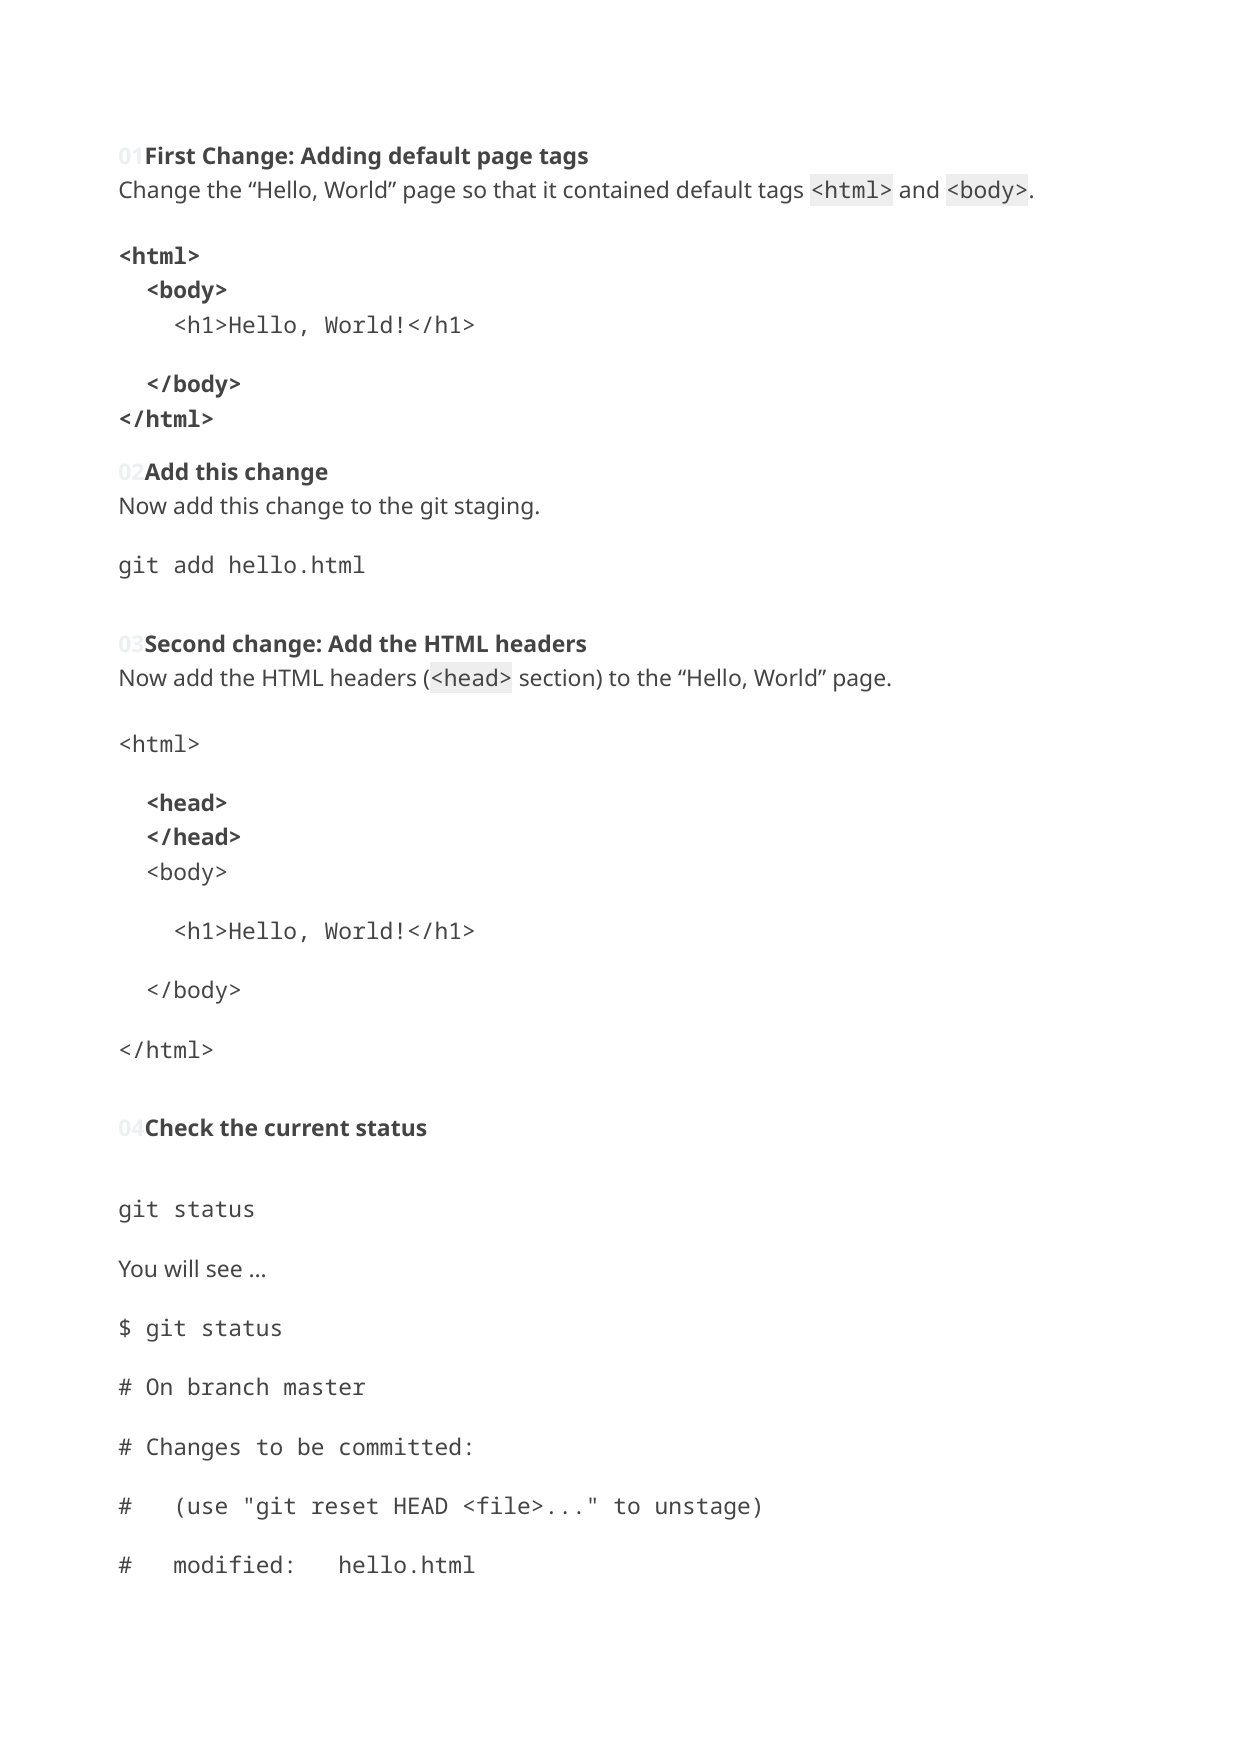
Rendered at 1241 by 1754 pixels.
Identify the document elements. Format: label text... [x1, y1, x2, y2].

text Change the “Hello, World” page so that it contained default tags <html> and <body>. [118, 171, 1122, 206]
text $ git status [118, 1309, 1122, 1343]
subtitle 03Second change: Add the HTML headers [118, 606, 1122, 659]
text </head> [118, 818, 1122, 852]
text # On branch master [118, 1368, 1122, 1402]
subtitle FILE: HELLO.HTML [118, 693, 1122, 724]
subtitle 01First Change: Adding default page tags [118, 118, 1122, 171]
text # Changes to be committed: [118, 1427, 1122, 1462]
subtitle RUN: [118, 1159, 1122, 1190]
text <html> [118, 237, 1122, 271]
text git status [118, 1190, 1122, 1224]
text </body> [118, 365, 1122, 399]
text <html> [118, 724, 1122, 759]
text </html> [118, 399, 1122, 434]
text </body> [118, 971, 1122, 1006]
subtitle 02Add this change [118, 434, 1122, 487]
text Now add this change to the git staging.RUN: [118, 487, 1122, 521]
text # (use "git reset HEAD <file>..." to unstage) [118, 1487, 1122, 1521]
text Now add the HTML headers (<head> section) to the “Hello, World” page. [118, 659, 1122, 693]
text <body> [118, 271, 1122, 306]
text <h1>Hello, World!</h1> [118, 306, 1122, 340]
text # modified: hello.html [118, 1546, 1122, 1581]
text You will see …RESULT: [118, 1249, 1122, 1284]
text git add hello.html [118, 546, 1122, 581]
subtitle FILE: HELLO.HTML [118, 206, 1122, 237]
text <head> [118, 784, 1122, 818]
subtitle 04Check the current status [118, 1090, 1122, 1143]
text </html> [118, 1031, 1122, 1065]
text <h1>Hello, World!</h1> [118, 912, 1122, 946]
text <body> [118, 852, 1122, 887]
